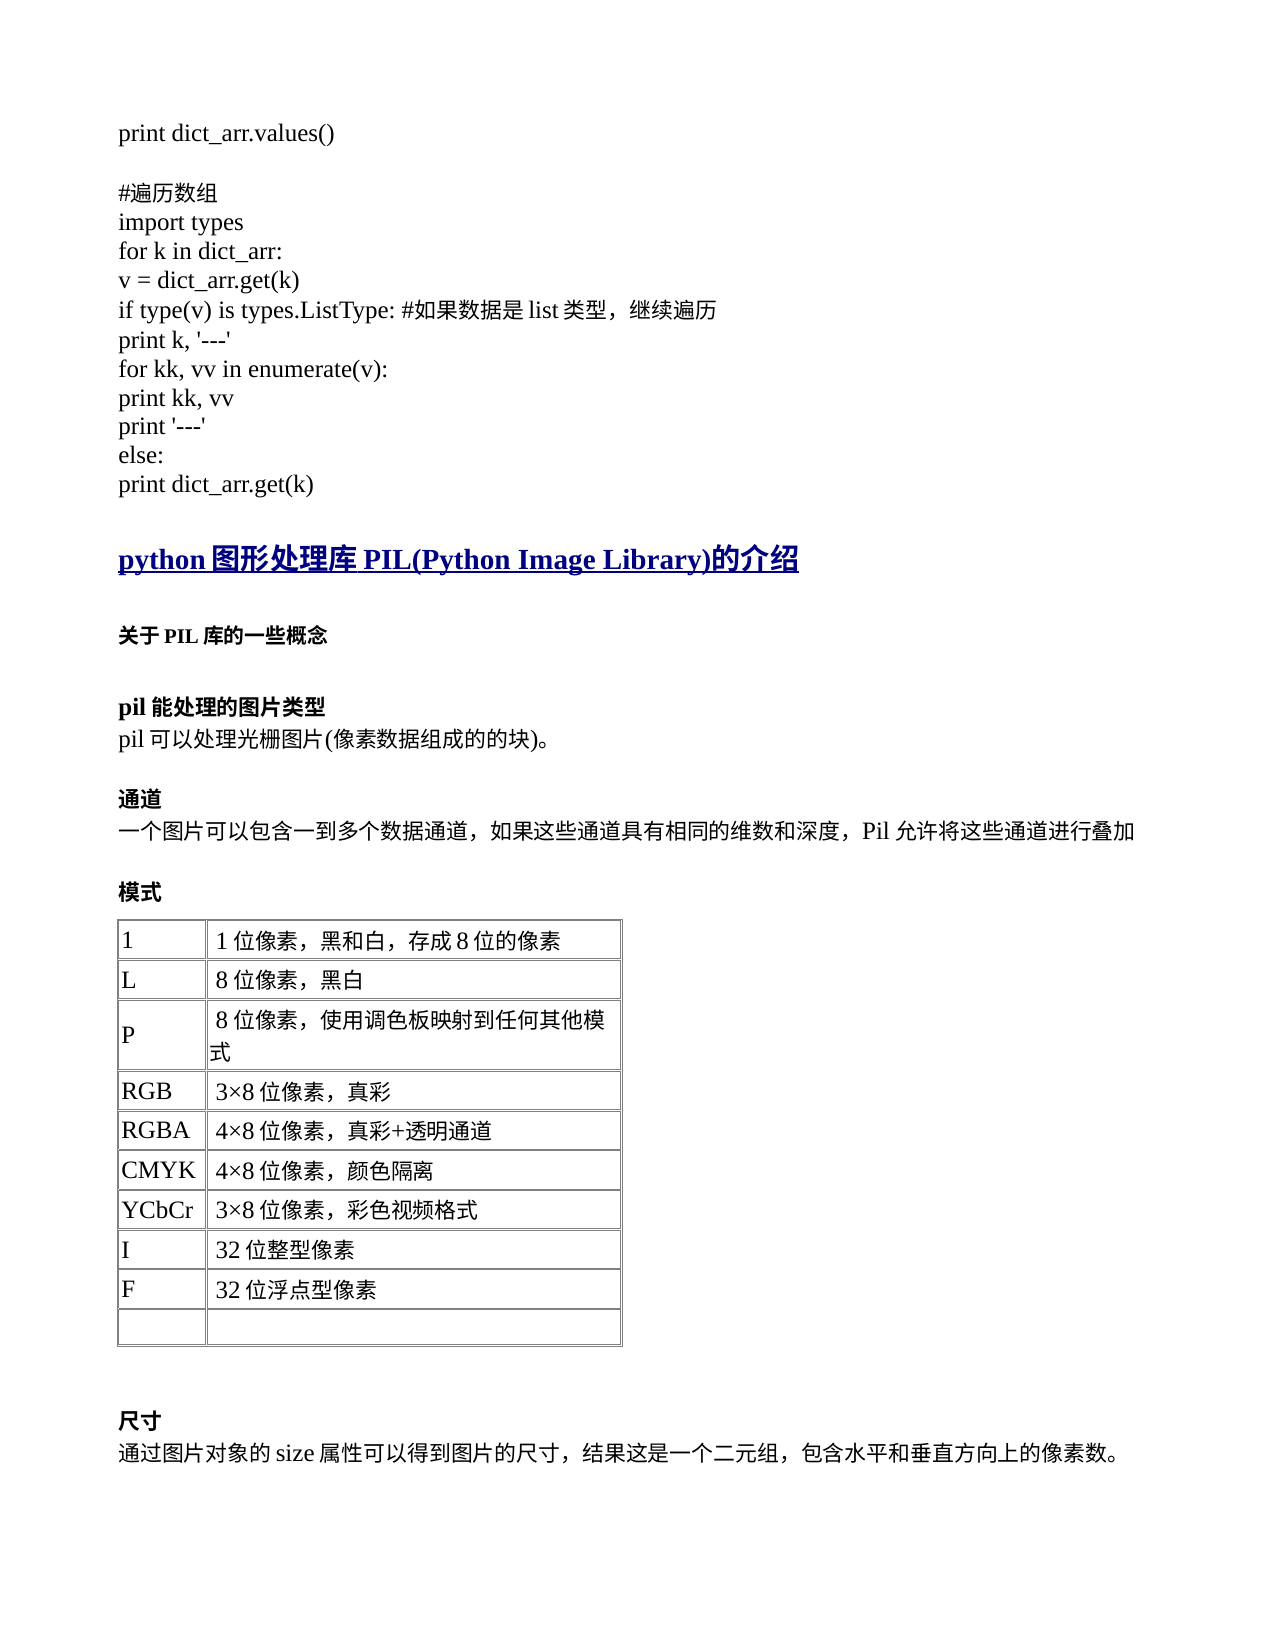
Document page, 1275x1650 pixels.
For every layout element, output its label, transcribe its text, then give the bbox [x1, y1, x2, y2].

table_cell 8位像素，黑白 [208, 961, 620, 998]
table_cell F [119, 1270, 205, 1307]
table_cell [208, 1310, 620, 1344]
table_cell 8位像素，使用调色板映射到任何其他模式 [208, 1001, 620, 1069]
table_cell L [119, 961, 205, 998]
table_header 1位像素，黑和白，存成8位的像素 [208, 921, 620, 958]
table_cell P [119, 1001, 205, 1069]
text pil能处理的图片类型 pil可以处理光栅图片(像素数据组成的的块)。 通道 一个图片可以包含一到多个数据通道，如果这些通道具有相同的维数和深度，Pil允许将这些通道进行叠加 模式 [118, 662, 1157, 906]
table_cell [119, 1310, 205, 1344]
table_cell 32位浮点型像素 [208, 1270, 620, 1307]
table_cell 3×8位像素，彩色视频格式 [208, 1191, 620, 1228]
table_cell 32位整型像素 [208, 1231, 620, 1268]
text 关于PIL库的一些概念 [118, 619, 1157, 649]
table_cell YCbCr [119, 1191, 205, 1228]
table_cell 3×8位像素，真彩 [208, 1072, 620, 1109]
table_cell I [119, 1231, 205, 1268]
table_cell RGBA [119, 1112, 205, 1149]
subtitle python图形处理库PIL(Python Image Library)的介绍 [118, 535, 1157, 578]
text 尺寸 通过图片对象的size属性可以得到图片的尺寸，结果这是一个二元组，包含水平和垂直方向上的像素数。 [118, 1346, 1157, 1467]
table_header 1 [119, 921, 205, 958]
table_cell 4×8位像素，颜色隔离 [208, 1151, 620, 1188]
text print dict_arr.values() #遍历数组 import types for k in dict_arr: v = dict_arr.get(k) if type(v) is types.ListType: #如果数据是list类型，继续遍历 print k, '---' for kk, vv in enumerate(v): print kk, vv print '---' else: print dict_arr.get(k) [118, 118, 1157, 498]
table_cell CMYK [119, 1151, 205, 1188]
table_cell RGB [119, 1072, 205, 1109]
table_cell 4×8位像素，真彩+透明通道 [208, 1112, 620, 1149]
